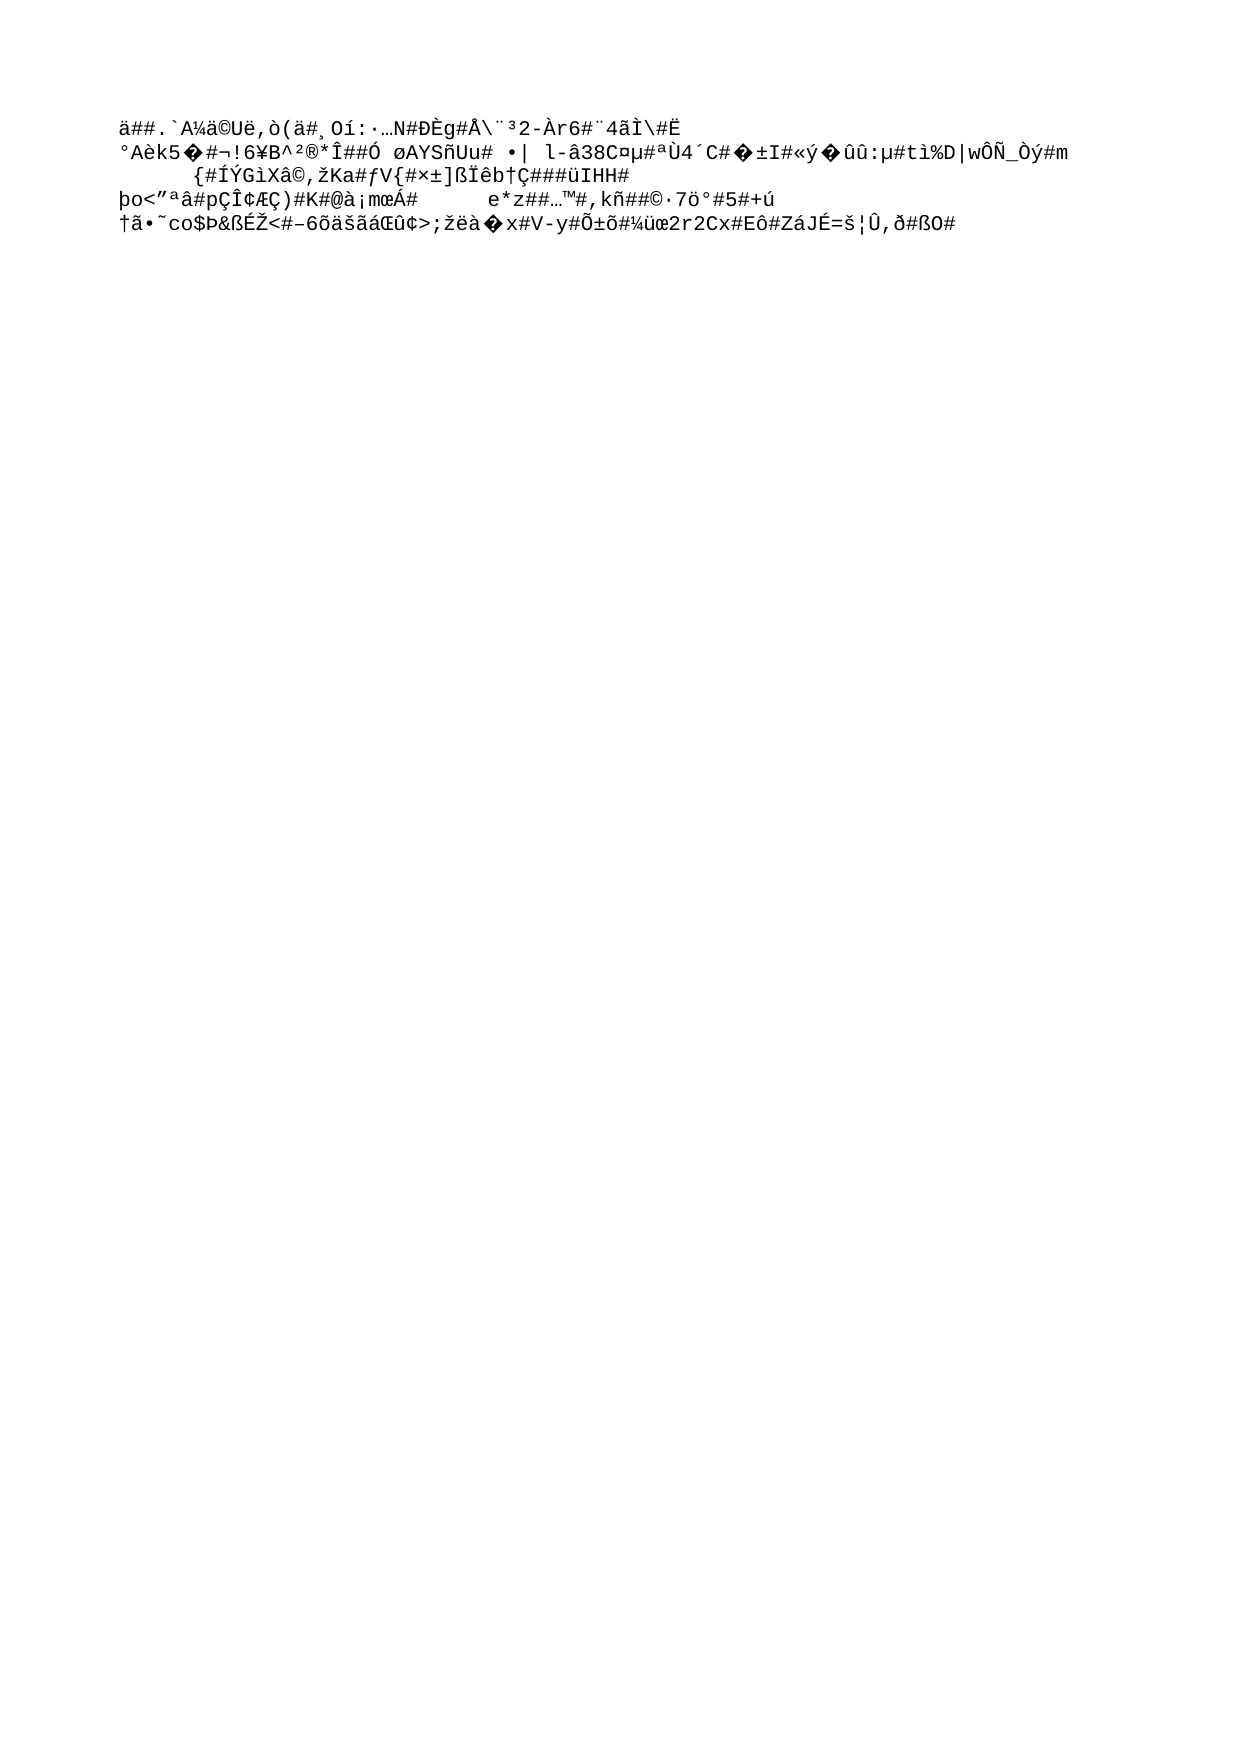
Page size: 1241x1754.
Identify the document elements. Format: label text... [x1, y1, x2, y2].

text ä##.`A¼ä©Uë,ò(ä#¸Oí:·…N#ÐÈg#Å\¨³2-Àr6#¨4ãÌ\#Ë °Aèk5�#¬!6¥B^²®*Î##Ó øAYSñUu# •| l-â38C¤µ#ªÙ4´C#�±I#«ý�ûû:µ#tì%D|wÔÑ_Òý#m {#ÍÝGìXâ©,žKa#ƒV{#×±]ßÏêb†Ç###üIHH# þo<”ªâ#pÇÎ¢ÆÇ)#K#@à¡mœÁ# e*z##…™#,kñ##©·7ö°#5#+ú †ã•˜co$Þ&ßÉŽ<#–6õäšãáŒû¢>;žëà�x#V-y#Õ±õ#¼üœ2r2Cx#Eô#ZáJÉ=š¦Û,ð#ßO# [118, 118, 1122, 236]
